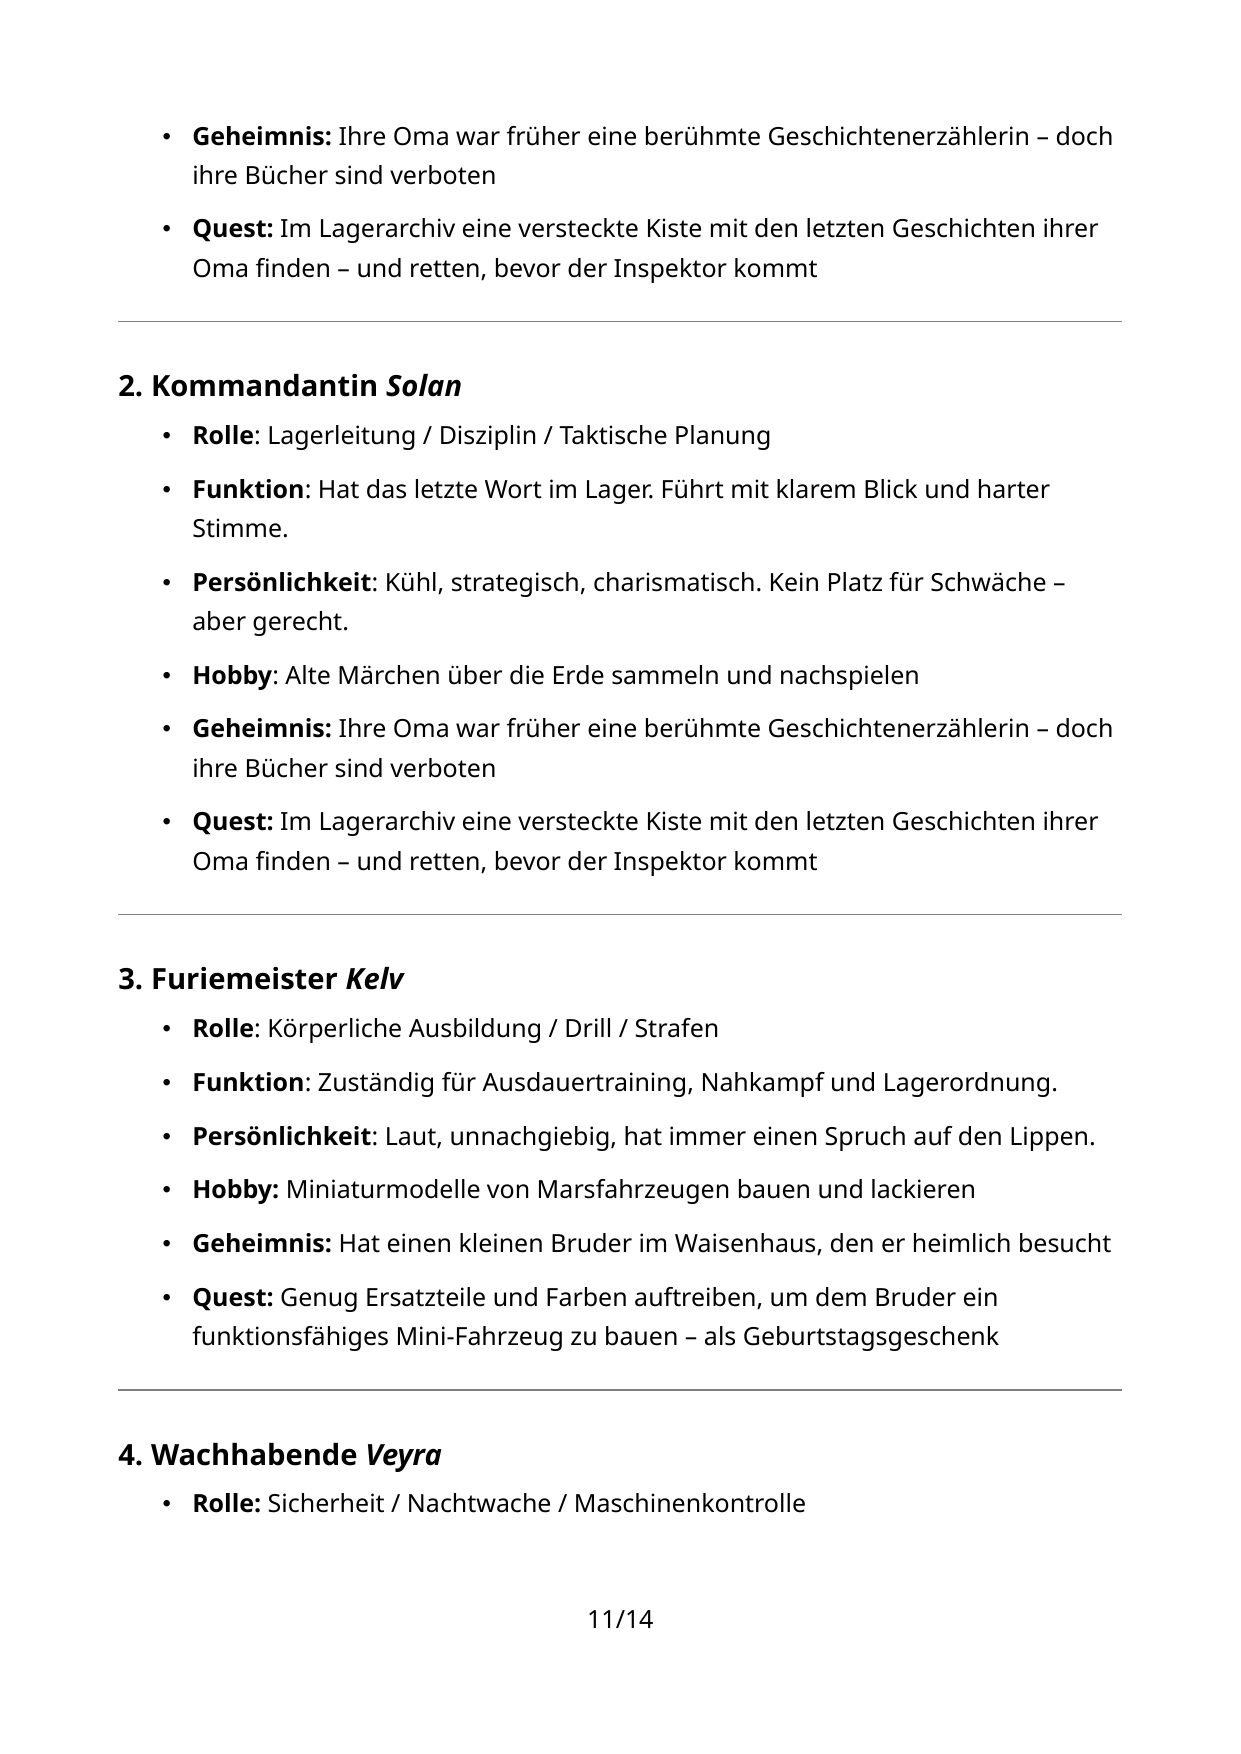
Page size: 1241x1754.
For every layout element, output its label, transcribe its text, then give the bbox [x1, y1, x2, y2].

list Geheimnis: Hat einen kleinen Bruder im Waisenhaus, den er heimlich besucht [162, 1226, 1122, 1260]
list Persönlichkeit: Laut, unnachgiebig, hat immer einen Spruch auf den Lippen. [162, 1118, 1122, 1152]
list Funktion: Zuständig für Ausdauertraining, Nahkampf und Lagerordnung. [162, 1064, 1122, 1098]
list Rolle: Körperliche Ausbildung / Drill / Strafen [162, 1011, 1122, 1045]
subtitle 2. Kommandantin Solan [118, 366, 1122, 405]
list Funktion: Hat das letzte Wort im Lager. Führt mit klarem Blick und harter Stimme. [162, 471, 1122, 545]
list Quest: Genug Ersatzteile und Farben auftreiben, um dem Bruder ein funktionsfähiges Mini-Fahrzeug zu bauen – als Geburtstagsgeschenk [162, 1279, 1122, 1353]
list Hobby: Miniaturmodelle von Marsfahrzeugen bauen und lackieren [162, 1172, 1122, 1206]
list Quest: Im Lagerarchiv eine versteckte Kiste mit den letzten Geschichten ihrer Oma finden – und retten, bevor der Inspektor kommt [162, 211, 1122, 284]
list Geheimnis: Ihre Oma war früher eine berühmte Geschichtenerzählerin – doch ihre Bücher sind verboten [162, 711, 1122, 784]
list Persönlichkeit: Kühl, strategisch, charismatisch. Kein Platz für Schwäche – aber gerecht. [162, 564, 1122, 638]
list Hobby: Alte Märchen über die Erde sammeln und nachspielen [162, 657, 1122, 691]
list Rolle: Lagerleitung / Disziplin / Taktische Planung [162, 418, 1122, 452]
subtitle 4. Wachhabende Veyra [118, 1434, 1122, 1473]
subtitle 3. Furiemeister Kelv [118, 958, 1122, 998]
list Geheimnis: Ihre Oma war früher eine berühmte Geschichtenerzählerin – doch ihre Bücher sind verboten [162, 118, 1122, 191]
list Quest: Im Lagerarchiv eine versteckte Kiste mit den letzten Geschichten ihrer Oma finden – und retten, bevor der Inspektor kommt [162, 804, 1122, 877]
list Rolle: Sicherheit / Nachtwache / Maschinenkontrolle [162, 1486, 1122, 1520]
